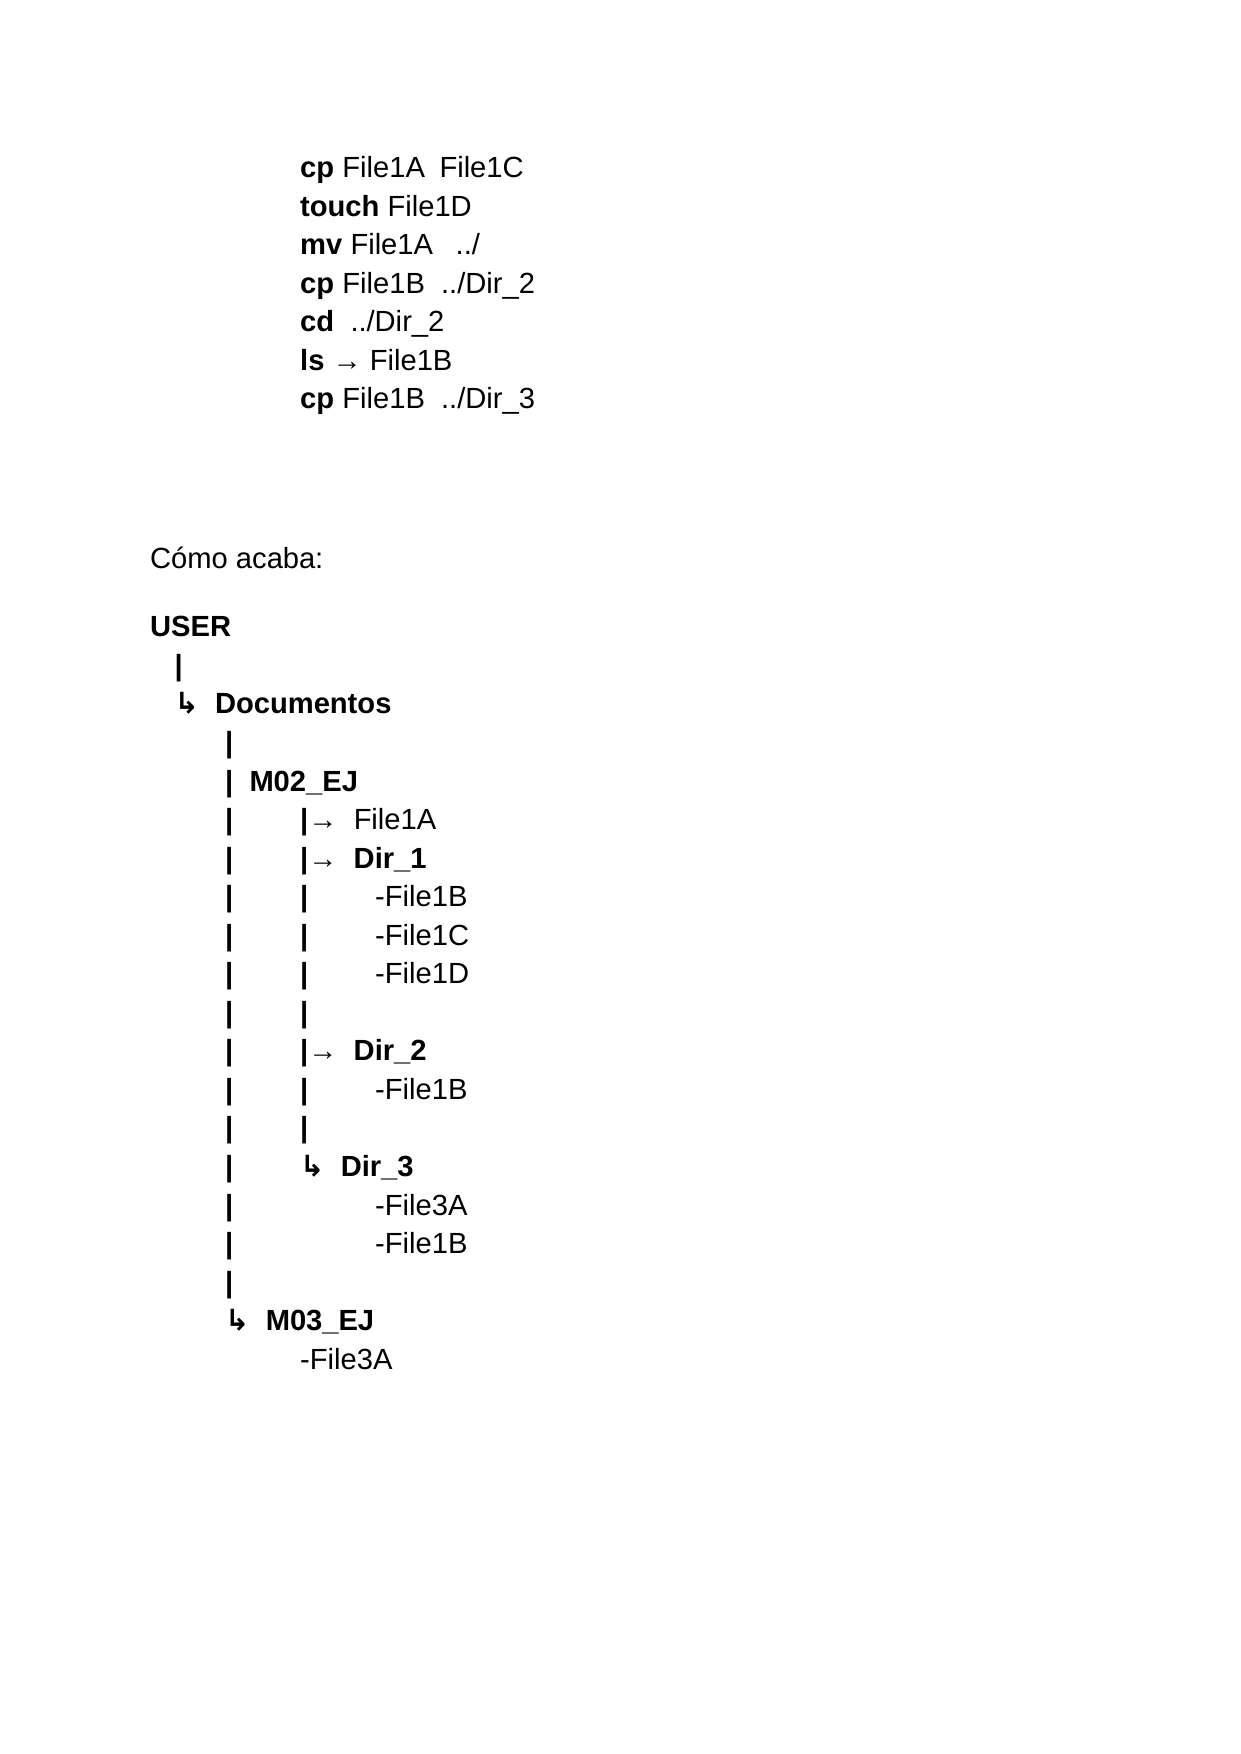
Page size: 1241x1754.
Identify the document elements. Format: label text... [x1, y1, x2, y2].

text | | -File1B [150, 879, 1090, 913]
text | -File1B [150, 1226, 1090, 1259]
text USER [150, 609, 1090, 643]
text | [150, 725, 1090, 758]
text ↳ Documentos [150, 686, 1090, 720]
text ls → File1B [150, 343, 1090, 376]
text | |→ Dir_1 [150, 841, 1090, 874]
text cd ../Dir_2 [150, 304, 1090, 338]
text cp File1B ../Dir_3 [150, 381, 1090, 415]
text | [150, 648, 1090, 681]
text ↳ M03_EJ [150, 1303, 1090, 1337]
text cp File1A File1C [150, 150, 1090, 183]
text | [150, 1264, 1090, 1298]
text | |→ Dir_2 [150, 1033, 1090, 1067]
text | | [150, 995, 1090, 1028]
text | | -File1C [150, 918, 1090, 951]
text | M02_EJ [150, 763, 1090, 797]
text touch File1D [150, 188, 1090, 222]
text | ↳ Dir_3 [150, 1149, 1090, 1182]
text | -File3A [150, 1187, 1090, 1221]
text | | [150, 1110, 1090, 1144]
text | | -File1D [150, 956, 1090, 990]
text mv File1A ../ [150, 227, 1090, 261]
text | | -File1B [150, 1072, 1090, 1105]
text -File3A [150, 1342, 1090, 1375]
text cp File1B ../Dir_2 [150, 266, 1090, 299]
text | |→ File1A [150, 802, 1090, 836]
text Cómo acaba: [150, 541, 1090, 574]
